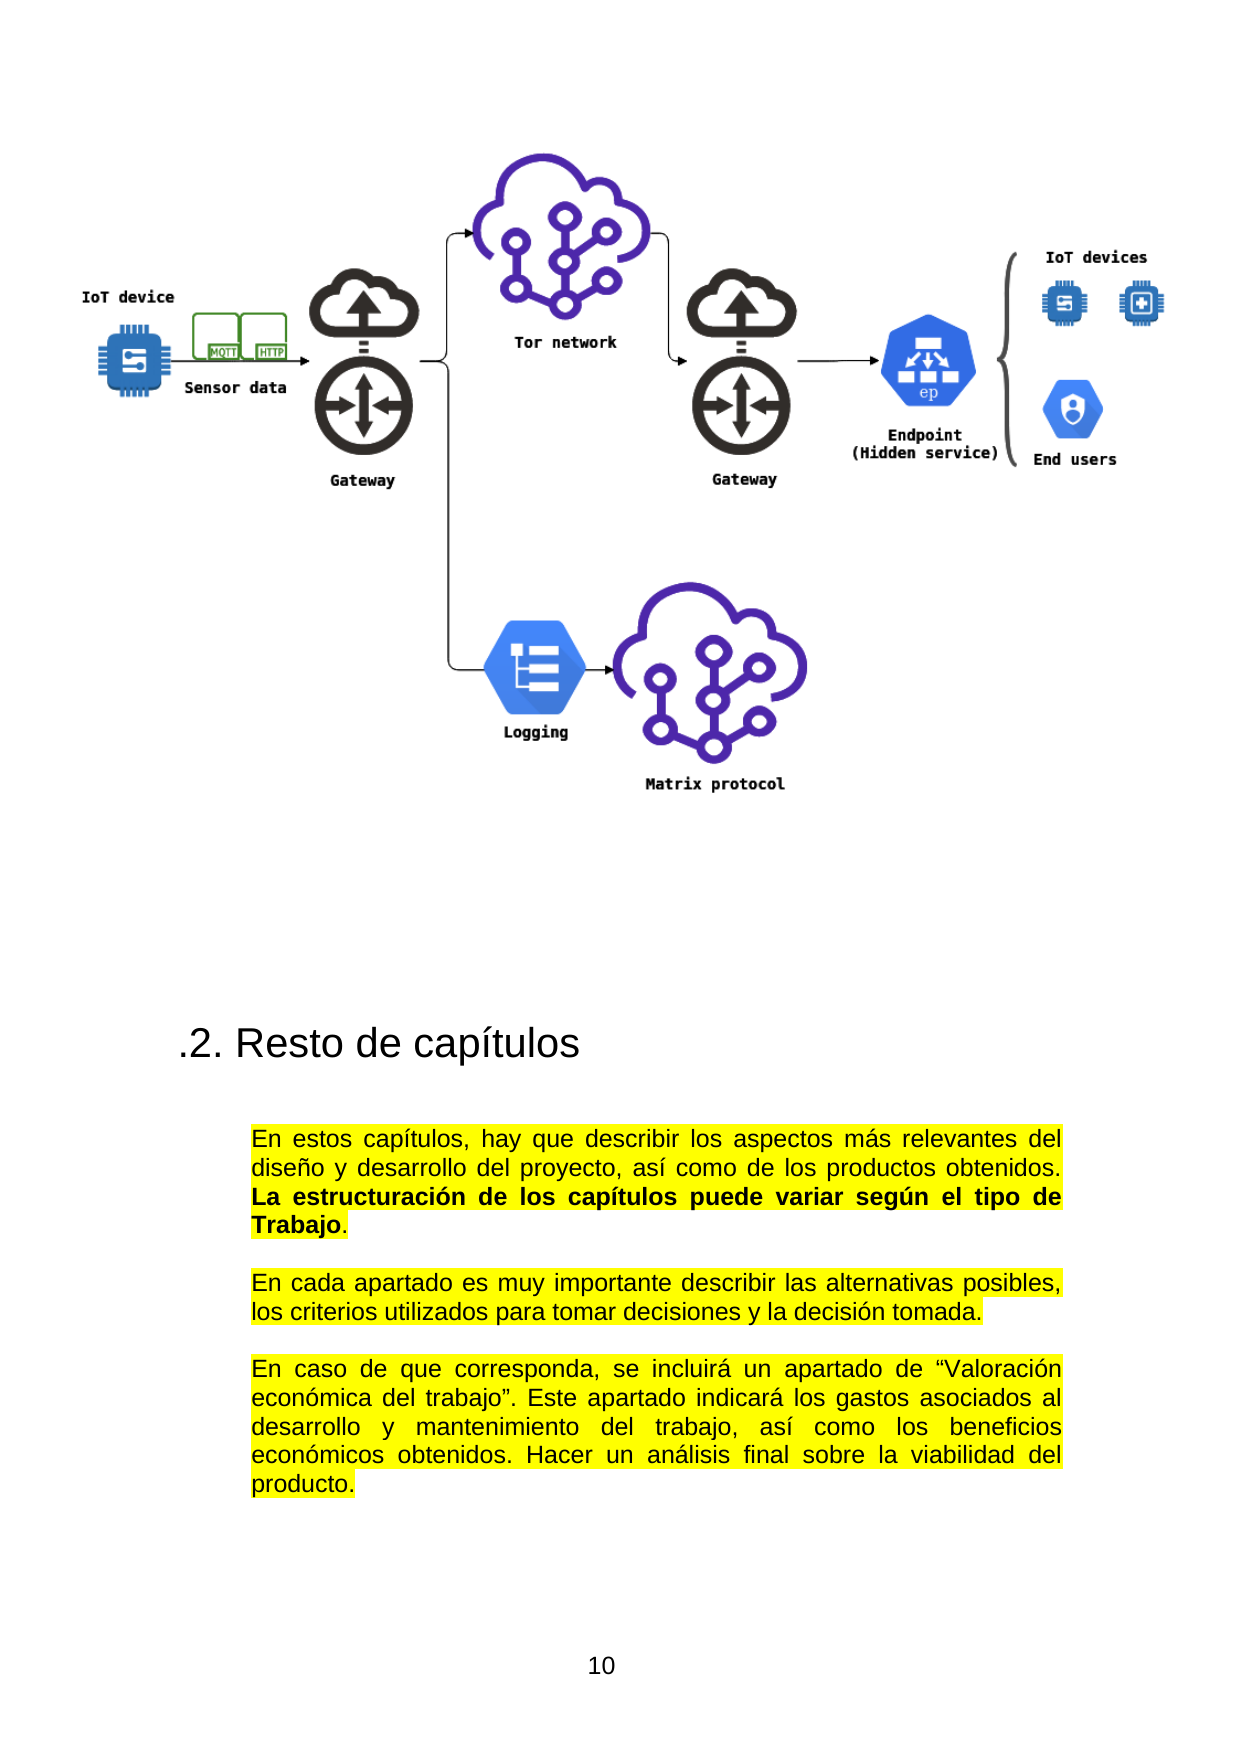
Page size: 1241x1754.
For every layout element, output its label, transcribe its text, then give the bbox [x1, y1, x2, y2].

text En estos capítulos, hay que describir los aspectos más relevantes del diseño y desarrollo del proyecto, así como de los productos obtenidos. La estructuración de los capítulos puede variar según el tipo de Trabajo. [251, 1124, 1063, 1239]
text En cada apartado es muy importante describir las alternativas posibles, los criterios utilizados para tomar decisiones y la decisión tomada. [251, 1268, 1063, 1325]
picture [73, 147, 1167, 827]
subtitle 2. Resto de capítulos [177, 1019, 1063, 1067]
text En caso de que corresponda, se incluirá un apartado de “Valoración económica del trabajo”. Este apartado indicará los gastos asociados al desarrollo y mantenimiento del trabajo, así como los beneficios económicos obtenidos. Hacer un análisis final sobre la viabilidad del producto. [251, 1354, 1063, 1498]
